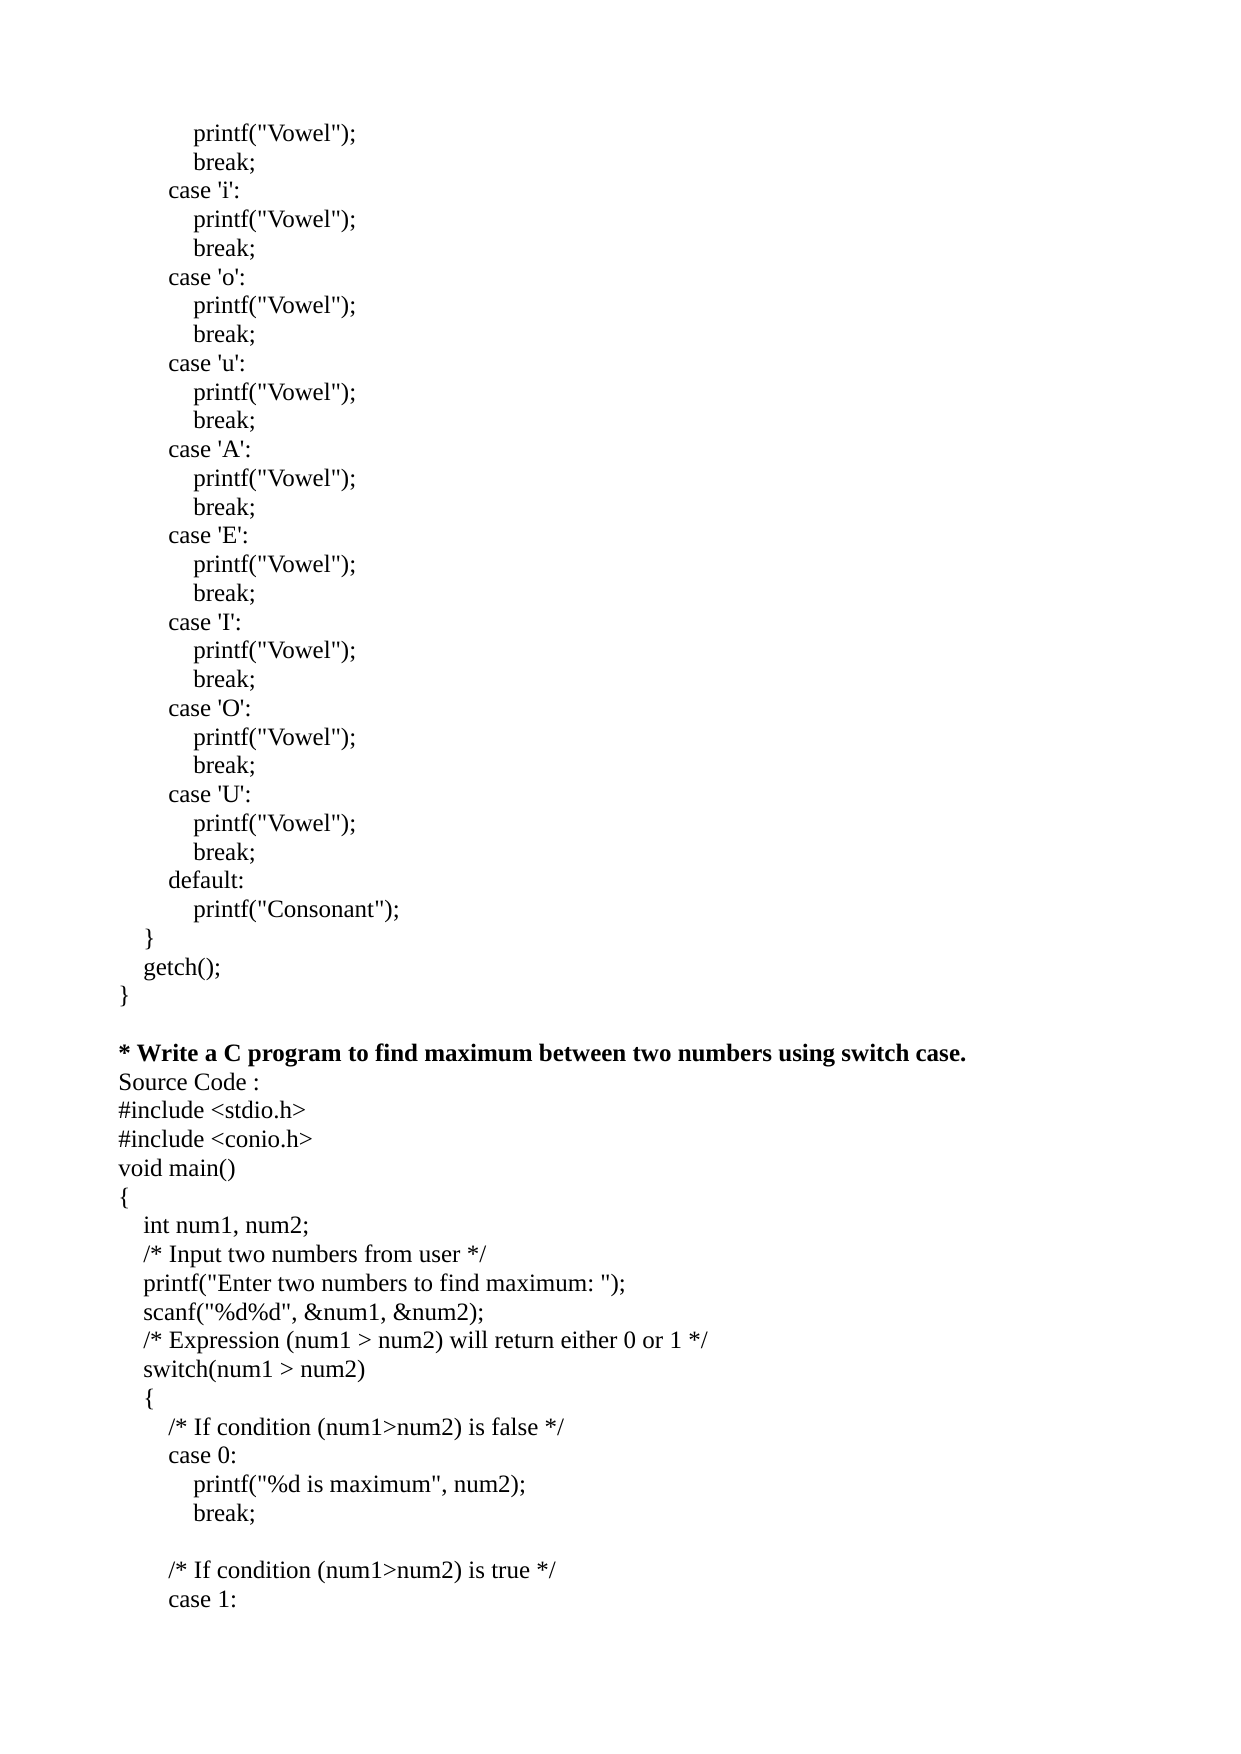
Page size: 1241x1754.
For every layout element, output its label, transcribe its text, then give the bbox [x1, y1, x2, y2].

text } [118, 981, 1122, 1009]
text { [118, 1383, 1122, 1412]
text break; [118, 233, 1122, 262]
text case 'i': [118, 176, 1122, 204]
text default: [118, 866, 1122, 894]
text printf("Vowel"); [118, 636, 1122, 664]
text break; [118, 147, 1122, 176]
text printf("Vowel"); [118, 463, 1122, 492]
text printf("%d is maximum", num2); [118, 1469, 1122, 1498]
text /* If condition (num1>num2) is true */ [118, 1556, 1122, 1584]
text case 'o': [118, 262, 1122, 291]
text break; [118, 319, 1122, 348]
text scanf("%d%d", &num1, &num2); [118, 1297, 1122, 1326]
text void main() [118, 1153, 1122, 1182]
text printf("Enter two numbers to find maximum: "); [118, 1268, 1122, 1297]
text #include <conio.h> [118, 1124, 1122, 1153]
text case 1: [118, 1584, 1122, 1613]
text getch(); [118, 952, 1122, 981]
text Source Code : [118, 1067, 1122, 1096]
text /* Input two numbers from user */ [118, 1239, 1122, 1268]
text printf("Consonant"); [118, 894, 1122, 923]
text break; [118, 837, 1122, 866]
text } [118, 923, 1122, 952]
text case 'U': [118, 779, 1122, 808]
text break; [118, 751, 1122, 779]
text #include <stdio.h> [118, 1096, 1122, 1124]
text case 'A': [118, 434, 1122, 463]
text case 0: [118, 1441, 1122, 1469]
text printf("Vowel"); [118, 808, 1122, 837]
text printf("Vowel"); [118, 118, 1122, 147]
text int num1, num2; [118, 1211, 1122, 1239]
text case 'E': [118, 521, 1122, 549]
text printf("Vowel"); [118, 549, 1122, 578]
text break; [118, 492, 1122, 521]
text printf("Vowel"); [118, 204, 1122, 233]
text switch(num1 > num2) [118, 1354, 1122, 1383]
text break; [118, 664, 1122, 693]
text printf("Vowel"); [118, 722, 1122, 751]
text break; [118, 406, 1122, 434]
text break; [118, 578, 1122, 607]
text /* Expression (num1 > num2) will return either 0 or 1 */ [118, 1326, 1122, 1354]
text case 'O': [118, 693, 1122, 722]
text break; [118, 1498, 1122, 1527]
text printf("Vowel"); [118, 377, 1122, 406]
text { [118, 1182, 1122, 1211]
text * Write a C program to find maximum between two numbers using switch case. [118, 1038, 1122, 1067]
text /* If condition (num1>num2) is false */ [118, 1412, 1122, 1441]
text case 'u': [118, 348, 1122, 377]
text case 'I': [118, 607, 1122, 636]
text printf("Vowel"); [118, 291, 1122, 319]
